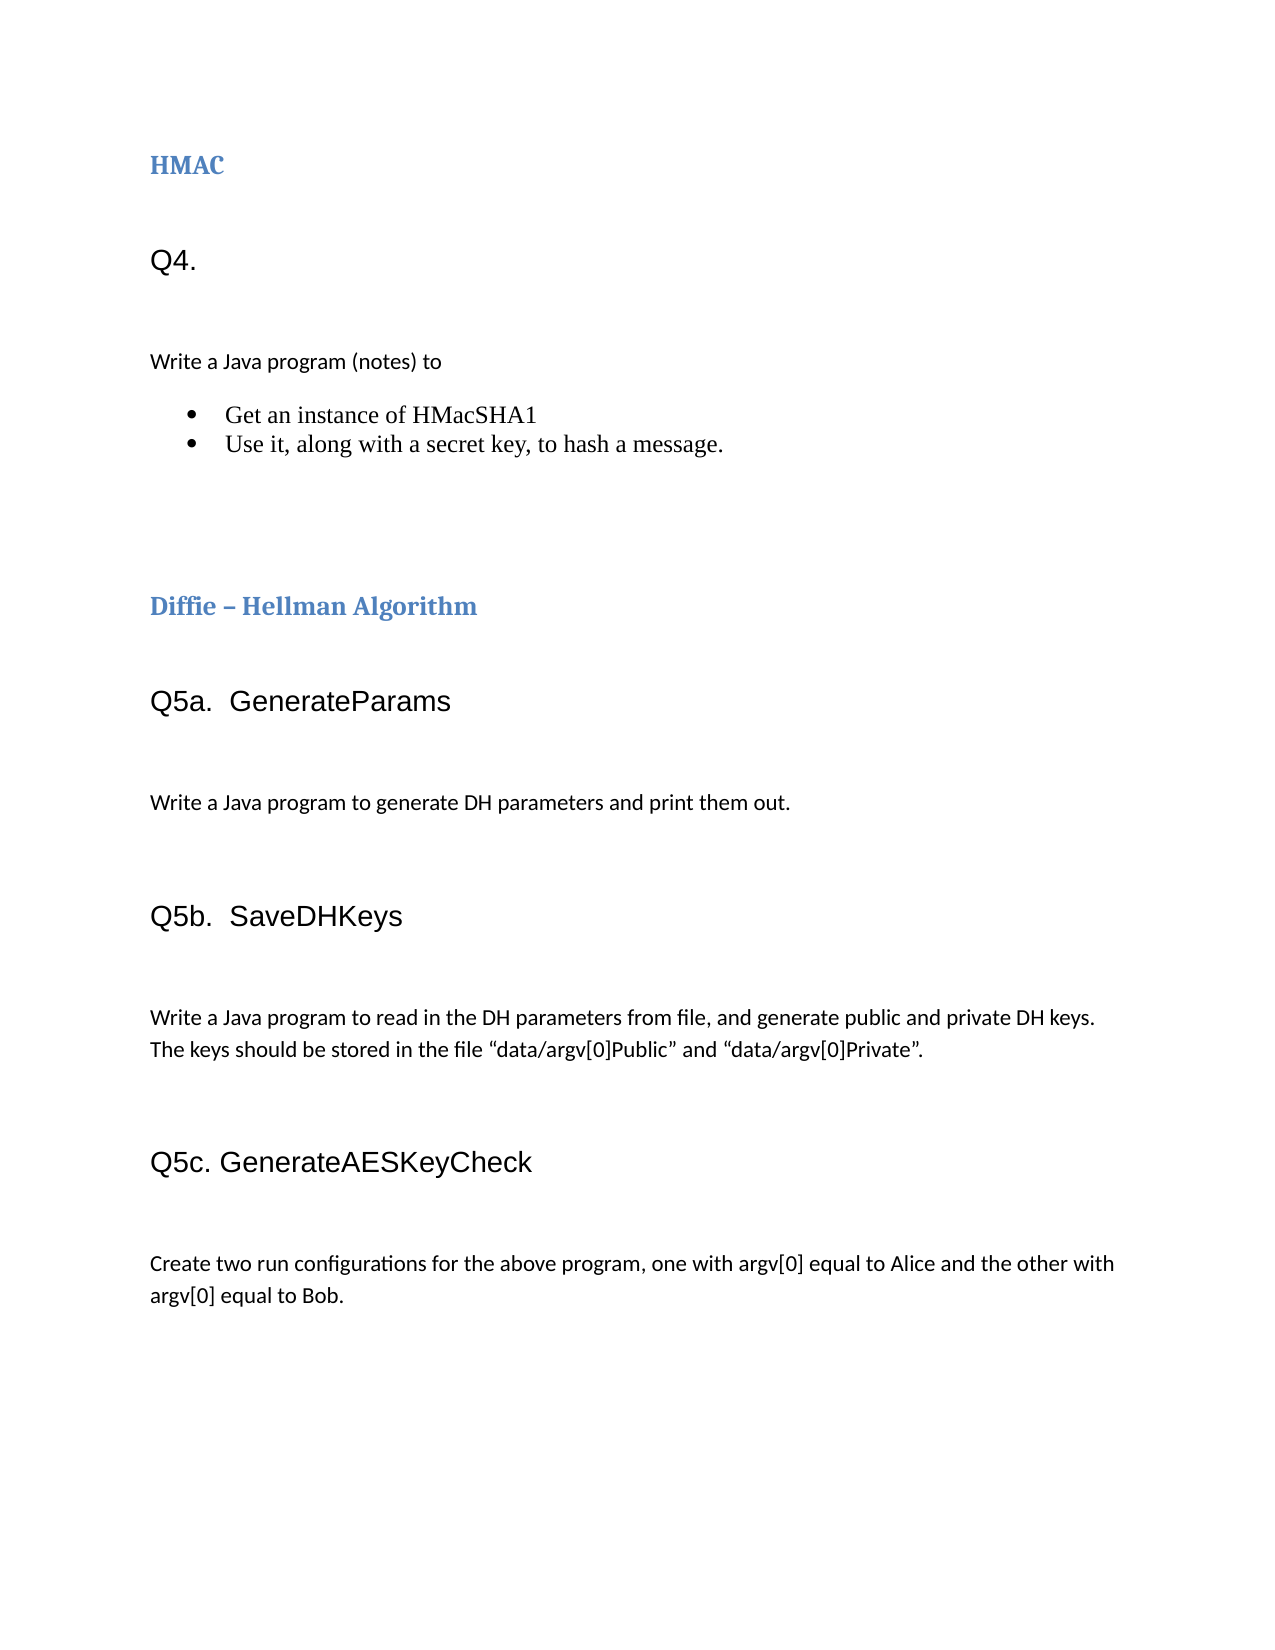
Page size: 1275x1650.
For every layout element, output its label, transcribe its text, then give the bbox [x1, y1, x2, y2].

text Create two run configurations for the above program, one with argv[0] equal to Alice and the other with argv[0] equal to Bob. [150, 1249, 1125, 1309]
subtitle Q5b. SaveDHKeys [150, 899, 1125, 932]
subtitle Diffie – Hellman Algorithm [150, 591, 1125, 623]
text Write a Java program to read in the DH parameters from file, and generate public and private DH keys. The keys should be stored in the file “data/argv[0]Public” and “data/argv[0]Private”. [150, 1003, 1125, 1063]
subtitle Q5a. GenerateParams [150, 684, 1125, 718]
list Use it, along with a secret key, to hash a message. [187, 429, 1125, 457]
subtitle HMAC [150, 150, 1125, 181]
text Write a Java program (notes) to [150, 347, 1125, 375]
subtitle Q5c. GenerateAESKeyCheck [150, 1145, 1125, 1179]
text Write a Java program to generate DH parameters and print them out. [150, 788, 1125, 816]
list Get an instance of HMacSHA1 [187, 400, 1125, 429]
subtitle Q4. [150, 243, 1125, 276]
